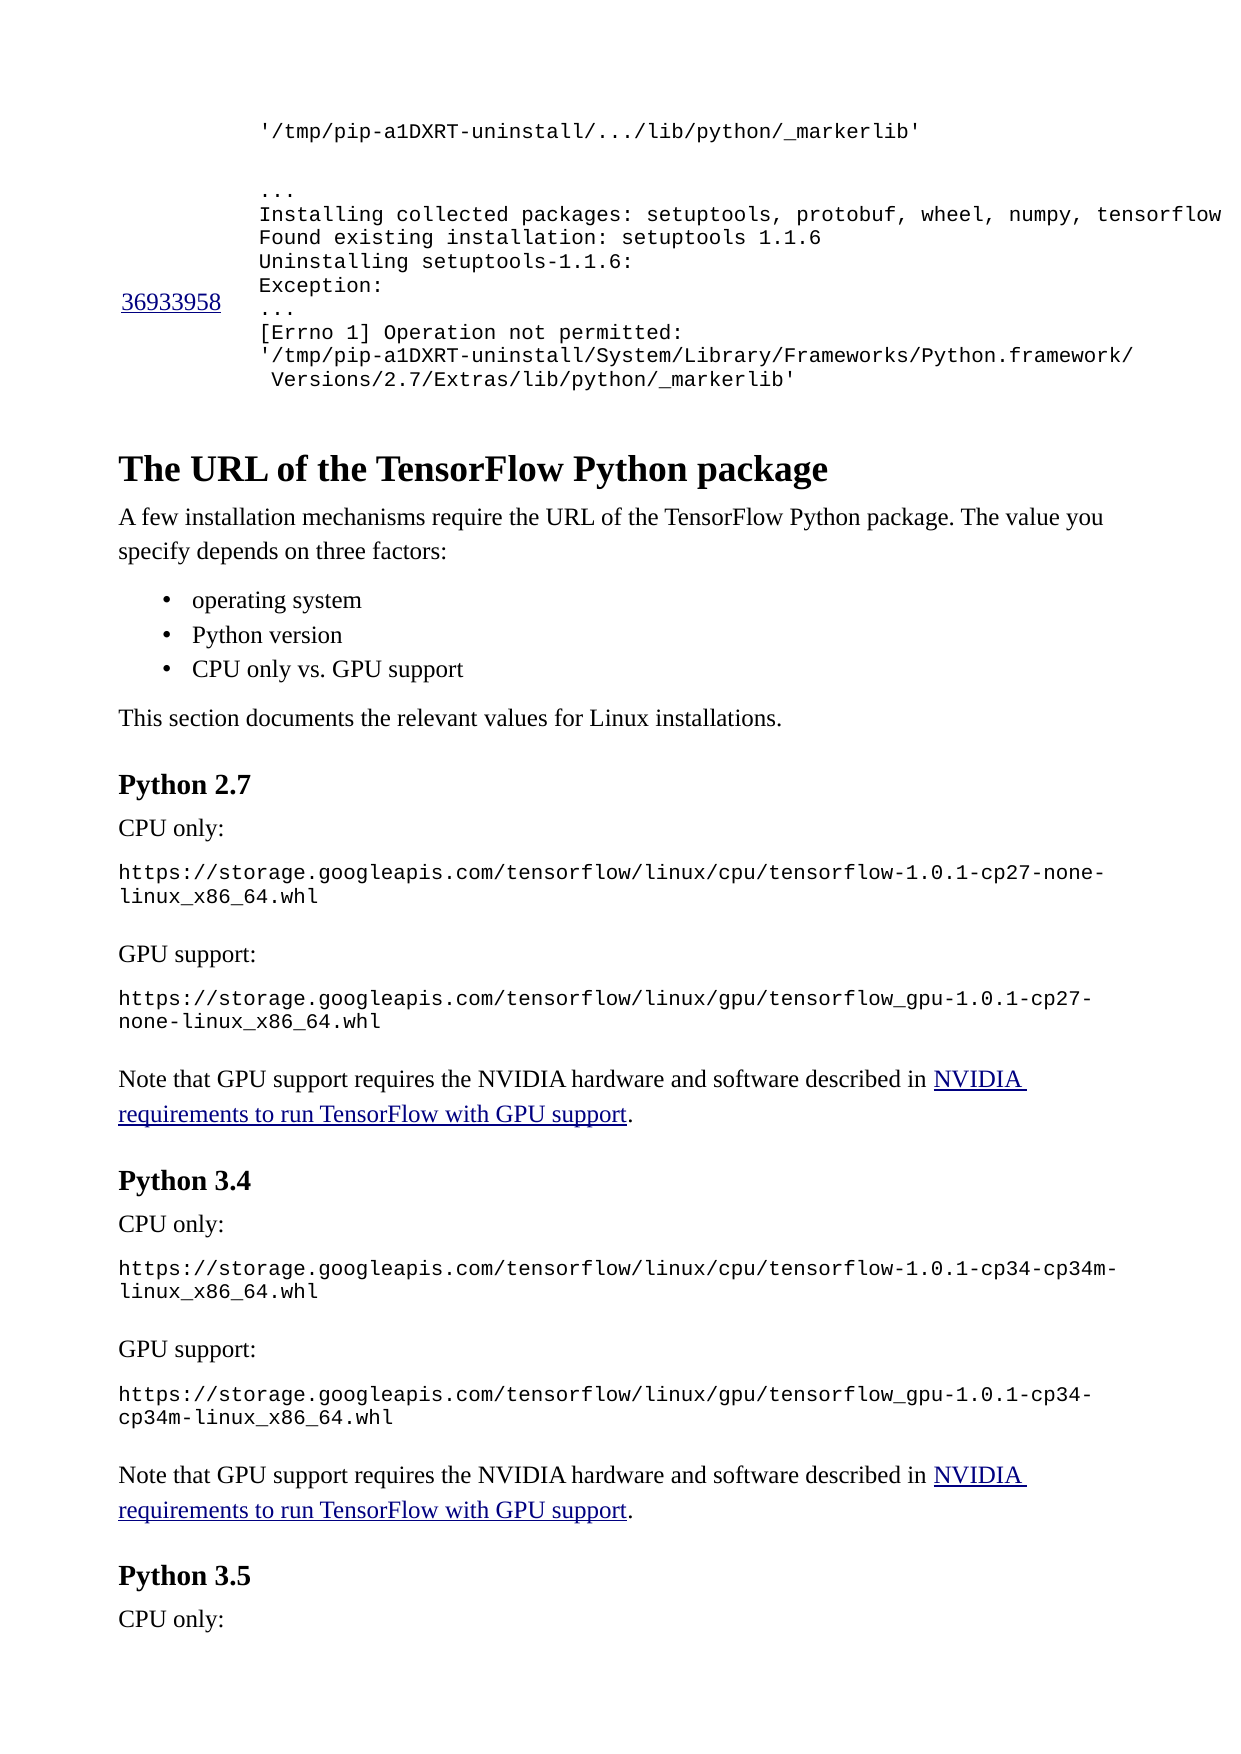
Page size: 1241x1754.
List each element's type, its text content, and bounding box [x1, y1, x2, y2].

text https://storage.googleapis.com/tensorflow/linux/gpu/tensorflow_gpu-1.0.1-cp34-cp34m-linux_x86_64.whl [118, 1384, 1122, 1431]
text GPU support: [118, 939, 1122, 967]
subtitle Python 3.4 [118, 1163, 1122, 1196]
text https://storage.googleapis.com/tensorflow/linux/cpu/tensorflow-1.0.1-cp27-none-linux_x86_64.whl [118, 862, 1122, 909]
subtitle Python 3.5 [118, 1558, 1122, 1592]
text https://storage.googleapis.com/tensorflow/linux/gpu/tensorflow_gpu-1.0.1-cp27-none-linux_x86_64.whl [118, 988, 1122, 1035]
subtitle The URL of the TensorFlow Python package [118, 446, 1122, 489]
table_cell 36933958 [118, 177, 231, 425]
text CPU only: [118, 1209, 1122, 1237]
subtitle Python 2.7 [118, 767, 1122, 800]
list operating system [162, 585, 1122, 614]
table_cell '/tmp/pip-a1DXRT-uninstall/.../lib/python/_markerlib' [231, 118, 1240, 177]
text This section documents the relevant values for Linux installations. [118, 703, 1122, 732]
text CPU only: [118, 1604, 1122, 1633]
text https://storage.googleapis.com/tensorflow/linux/cpu/tensorflow-1.0.1-cp34-cp34m-linux_x86_64.whl [118, 1258, 1122, 1305]
text CPU only: [118, 813, 1122, 842]
table_cell [118, 118, 231, 177]
list CPU only vs. GPU support [162, 654, 1122, 683]
text A few installation mechanisms require the URL of the TensorFlow Python package. The value you specify depends on three factors: [118, 502, 1122, 565]
text Note that GPU support requires the NVIDIA hardware and software described in NVIDIA requirements to run TensorFlow with GPU support. [118, 1460, 1122, 1524]
list Python version [162, 620, 1122, 648]
table_cell ... Installing collected packages: setuptools, protobuf, wheel, numpy, tensorflow Found existing installation: setuptools 1.1.6 Uninstalling setuptools-1.1.6: Exception: ... [Errno 1] Operation not permitted: '/tmp/pip-a1DXRT-uninstall/System/Library/Frameworks/Python.framework/ Versions/2.7/Extras/lib/python/_markerlib' [231, 177, 1240, 425]
text GPU support: [118, 1334, 1122, 1363]
text Note that GPU support requires the NVIDIA hardware and software described in NVIDIA requirements to run TensorFlow with GPU support. [118, 1064, 1122, 1128]
